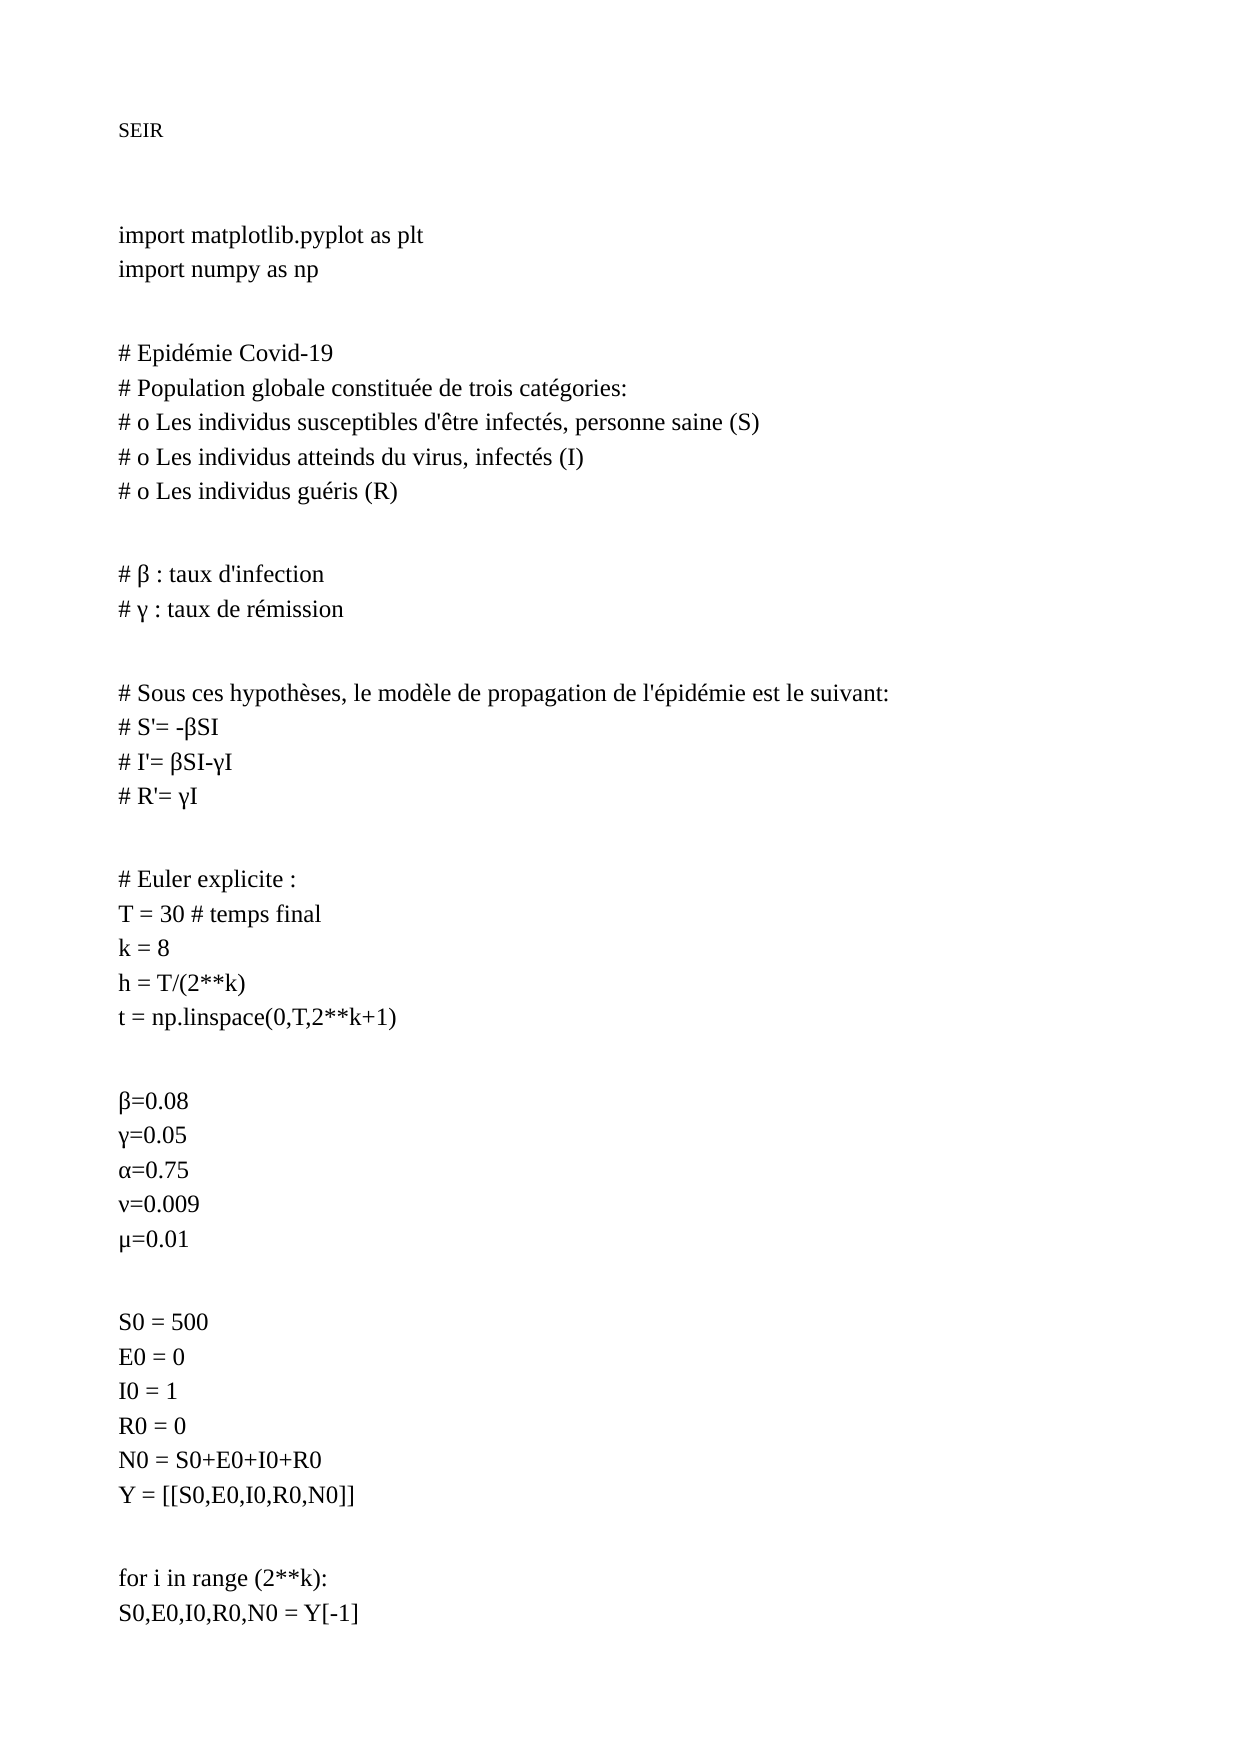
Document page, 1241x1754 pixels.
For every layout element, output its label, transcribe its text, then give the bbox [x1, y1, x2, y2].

text R0 = 0 [118, 1411, 1122, 1440]
text # β : taux d'infection [118, 559, 1122, 588]
text # S'= -βSI [118, 712, 1122, 741]
text # Euler explicite : [118, 864, 1122, 893]
text k = 8 [118, 933, 1122, 962]
text h = T/(2**k) [118, 968, 1122, 997]
text t = np.linspace(0,T,2**k+1) [118, 1002, 1122, 1031]
text # Epidémie Covid-19 [118, 338, 1122, 367]
text T = 30 # temps final [118, 899, 1122, 928]
text # o Les individus atteinds du virus, infectés (I) [118, 442, 1122, 470]
text S0,E0,I0,R0,N0 = Y[-1] [118, 1598, 1122, 1627]
text # I'= βSI-γI [118, 747, 1122, 775]
text ν=0.009 [118, 1189, 1122, 1218]
text N0 = S0+E0+I0+R0 [118, 1445, 1122, 1474]
text for i in range (2**k): [118, 1563, 1122, 1592]
text γ=0.05 [118, 1121, 1122, 1149]
text import numpy as np [118, 254, 1122, 283]
text α=0.75 [118, 1155, 1122, 1184]
text I0 = 1 [118, 1376, 1122, 1405]
text # R'= γI [118, 781, 1122, 810]
text # Population globale constituée de trois catégories: [118, 373, 1122, 401]
text SEIR [118, 118, 1122, 142]
text S0 = 500 [118, 1307, 1122, 1336]
text # Sous ces hypothèses, le modèle de propagation de l'épidémie est le suivant: [118, 678, 1122, 706]
text import matplotlib.pyplot as plt [118, 220, 1122, 249]
text Y = [[S0,E0,I0,R0,N0]] [118, 1480, 1122, 1509]
text β=0.08 [118, 1086, 1122, 1115]
text E0 = 0 [118, 1342, 1122, 1371]
text # o Les individus susceptibles d'être infectés, personne saine (S) [118, 407, 1122, 436]
text # γ : taux de rémission [118, 594, 1122, 623]
text # o Les individus guéris (R) [118, 476, 1122, 505]
text μ=0.01 [118, 1224, 1122, 1253]
